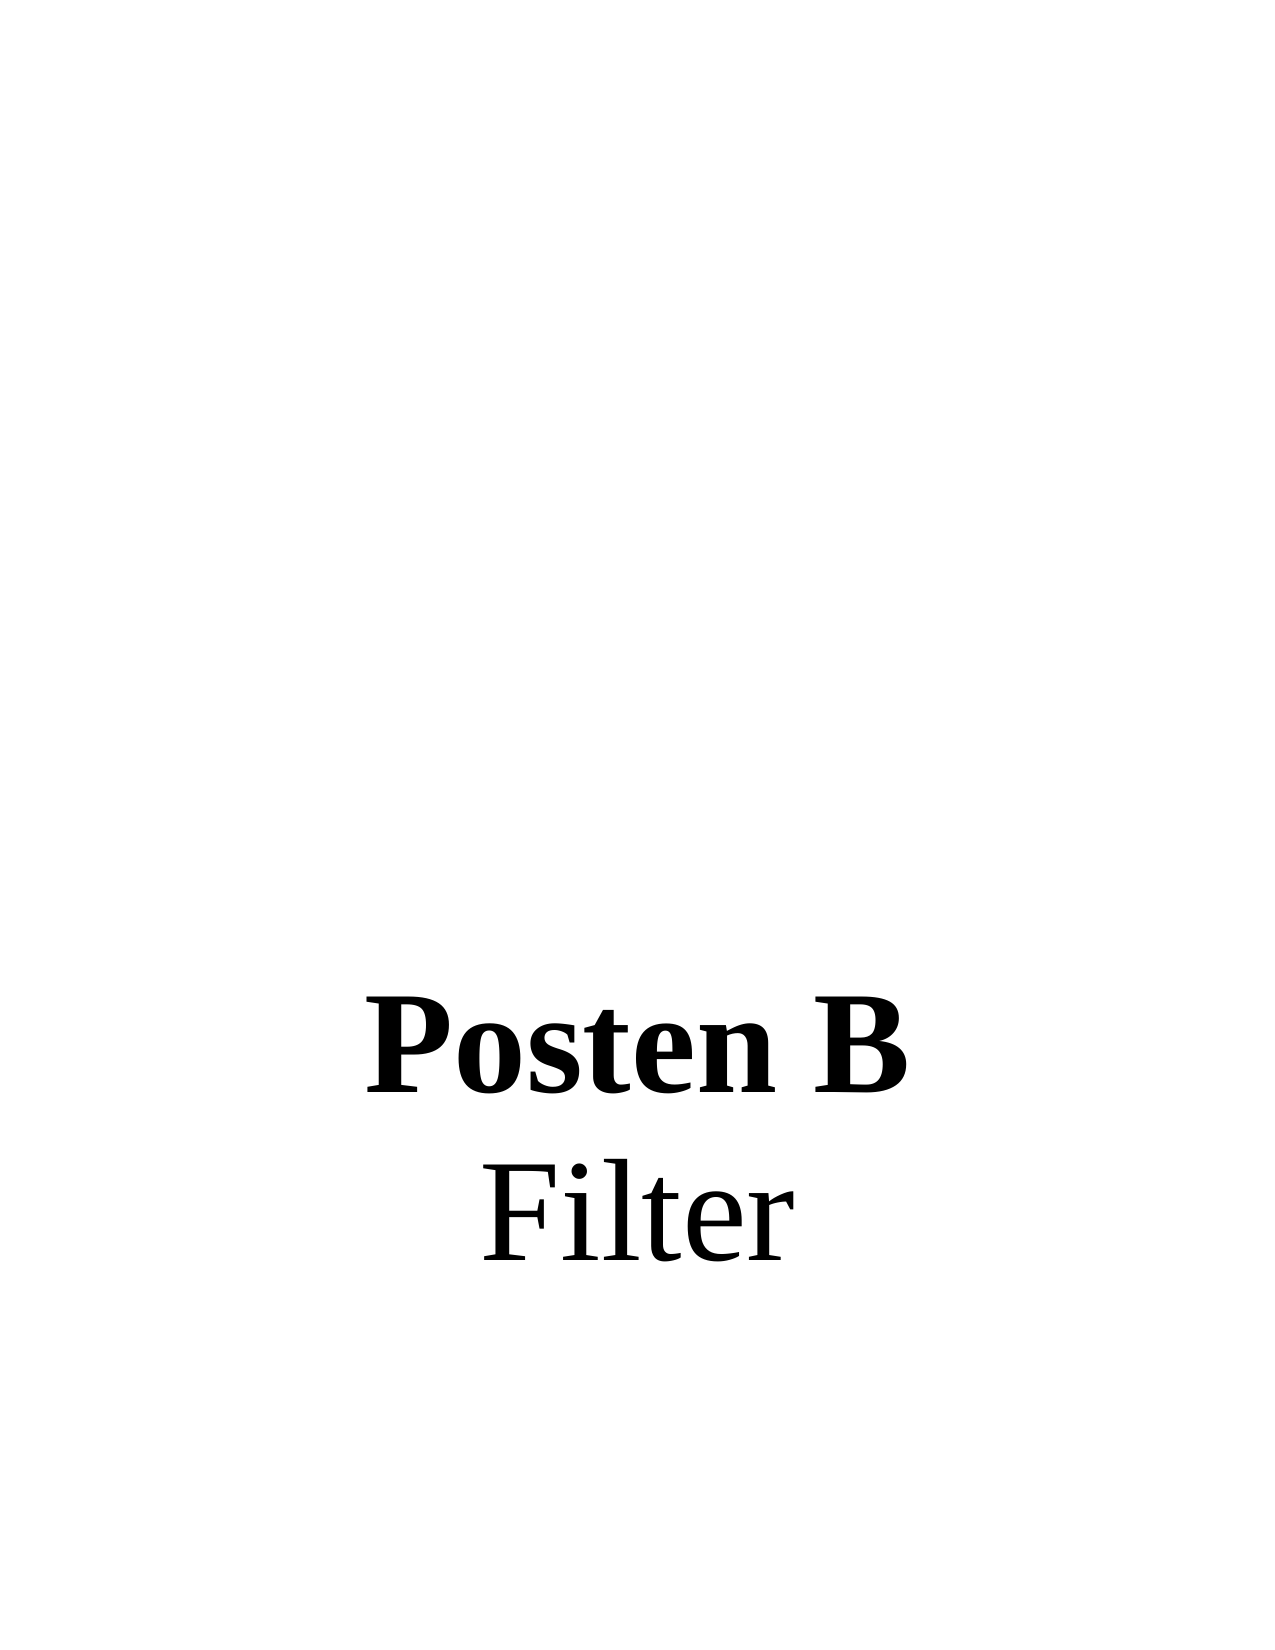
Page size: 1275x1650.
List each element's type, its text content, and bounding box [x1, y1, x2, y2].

text Posten B [118, 957, 1157, 1124]
text Filter [118, 1124, 1157, 1292]
